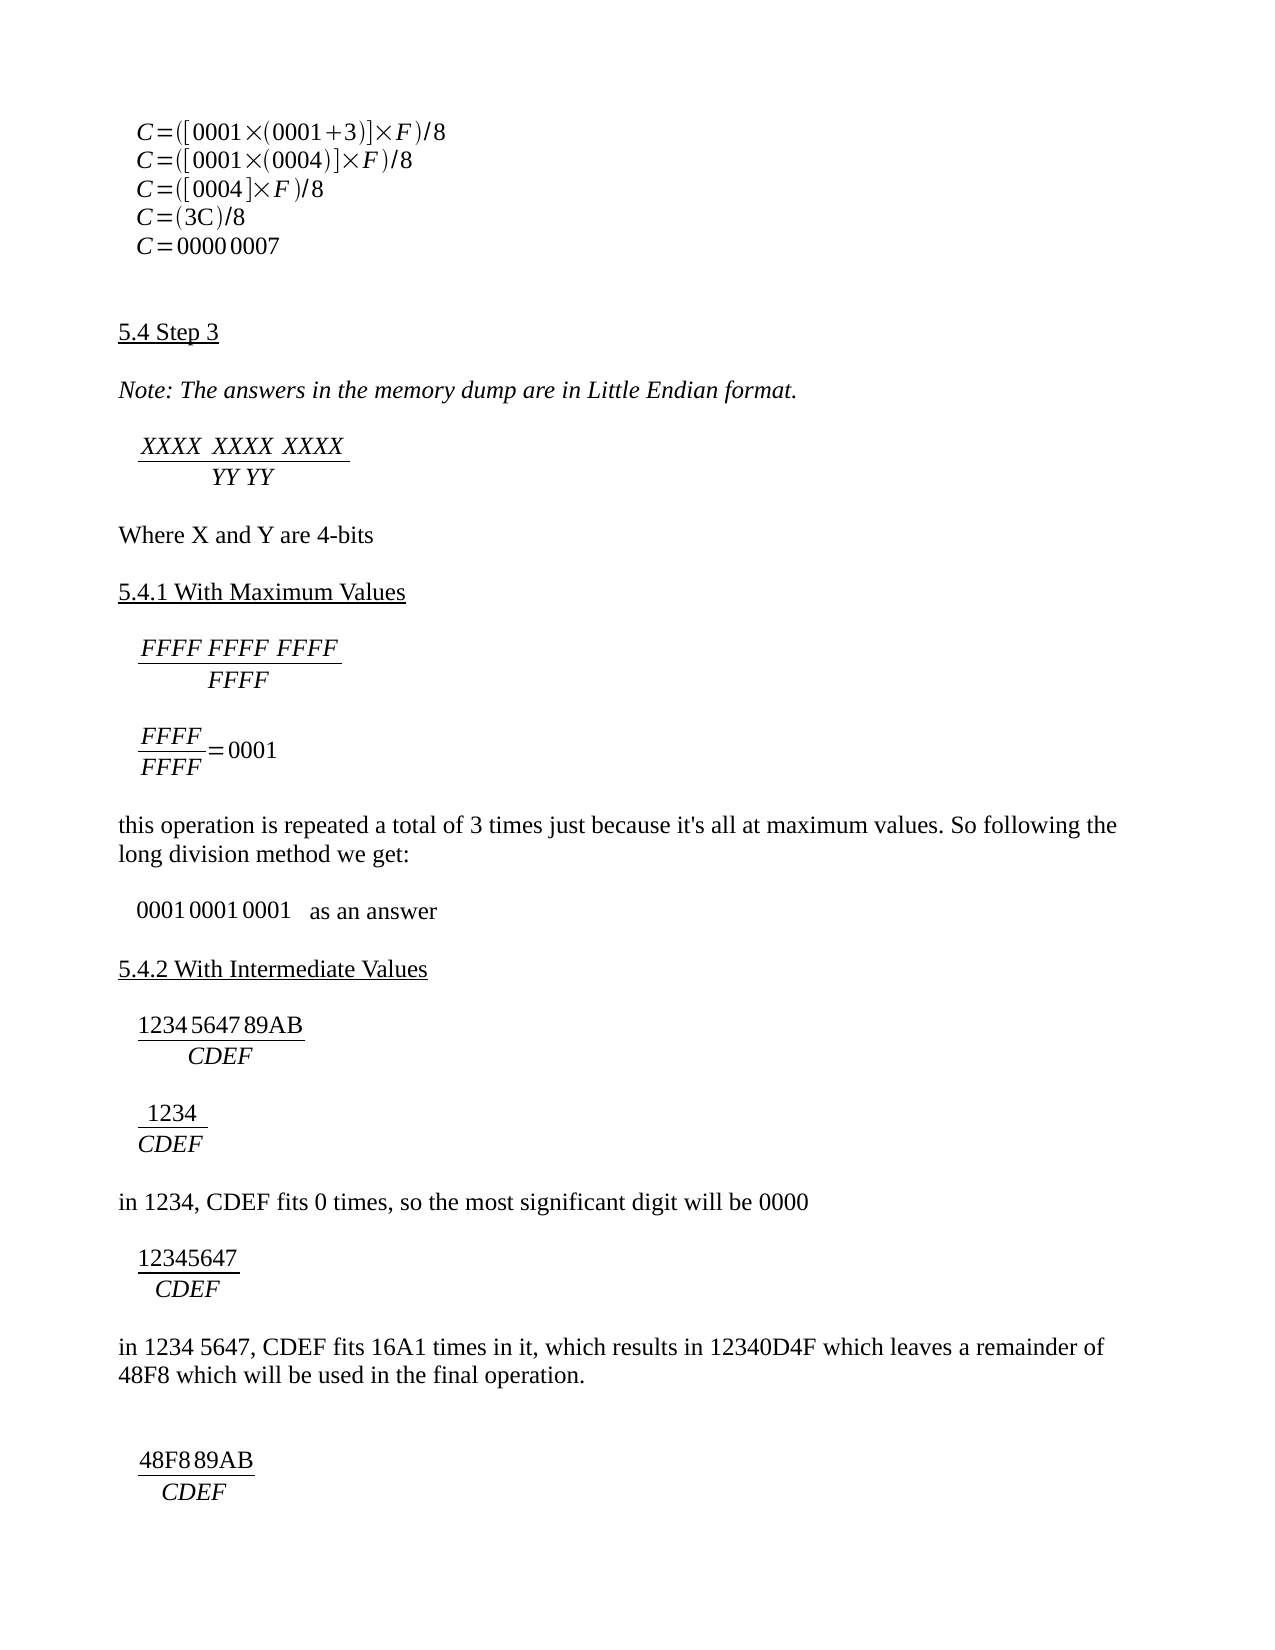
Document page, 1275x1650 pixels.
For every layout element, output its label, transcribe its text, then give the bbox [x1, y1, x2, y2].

text 5.4 Step 3 [118, 317, 1157, 346]
text in 1234 5647, CDEF fits 16A1 times in it, which results in 12340D4F which leaves a remainder of 48F8 which will be used in the final operation. [118, 1332, 1157, 1389]
text in 1234, CDEF fits 0 times, so the most significant digit will be 0000 [118, 1187, 1157, 1215]
text as an answer [118, 896, 1157, 925]
text 5.4.2 With Intermediate Values [118, 954, 1157, 983]
text Note: The answers in the memory dump are in Little Endian format. [118, 375, 1157, 404]
text this operation is repeated a total of 3 times just because it's all at maximum values. So following the long division method we get: [118, 810, 1157, 868]
text 5.4.1 With Maximum Values [118, 577, 1157, 606]
text Where X and Y are 4-bits [118, 520, 1157, 549]
